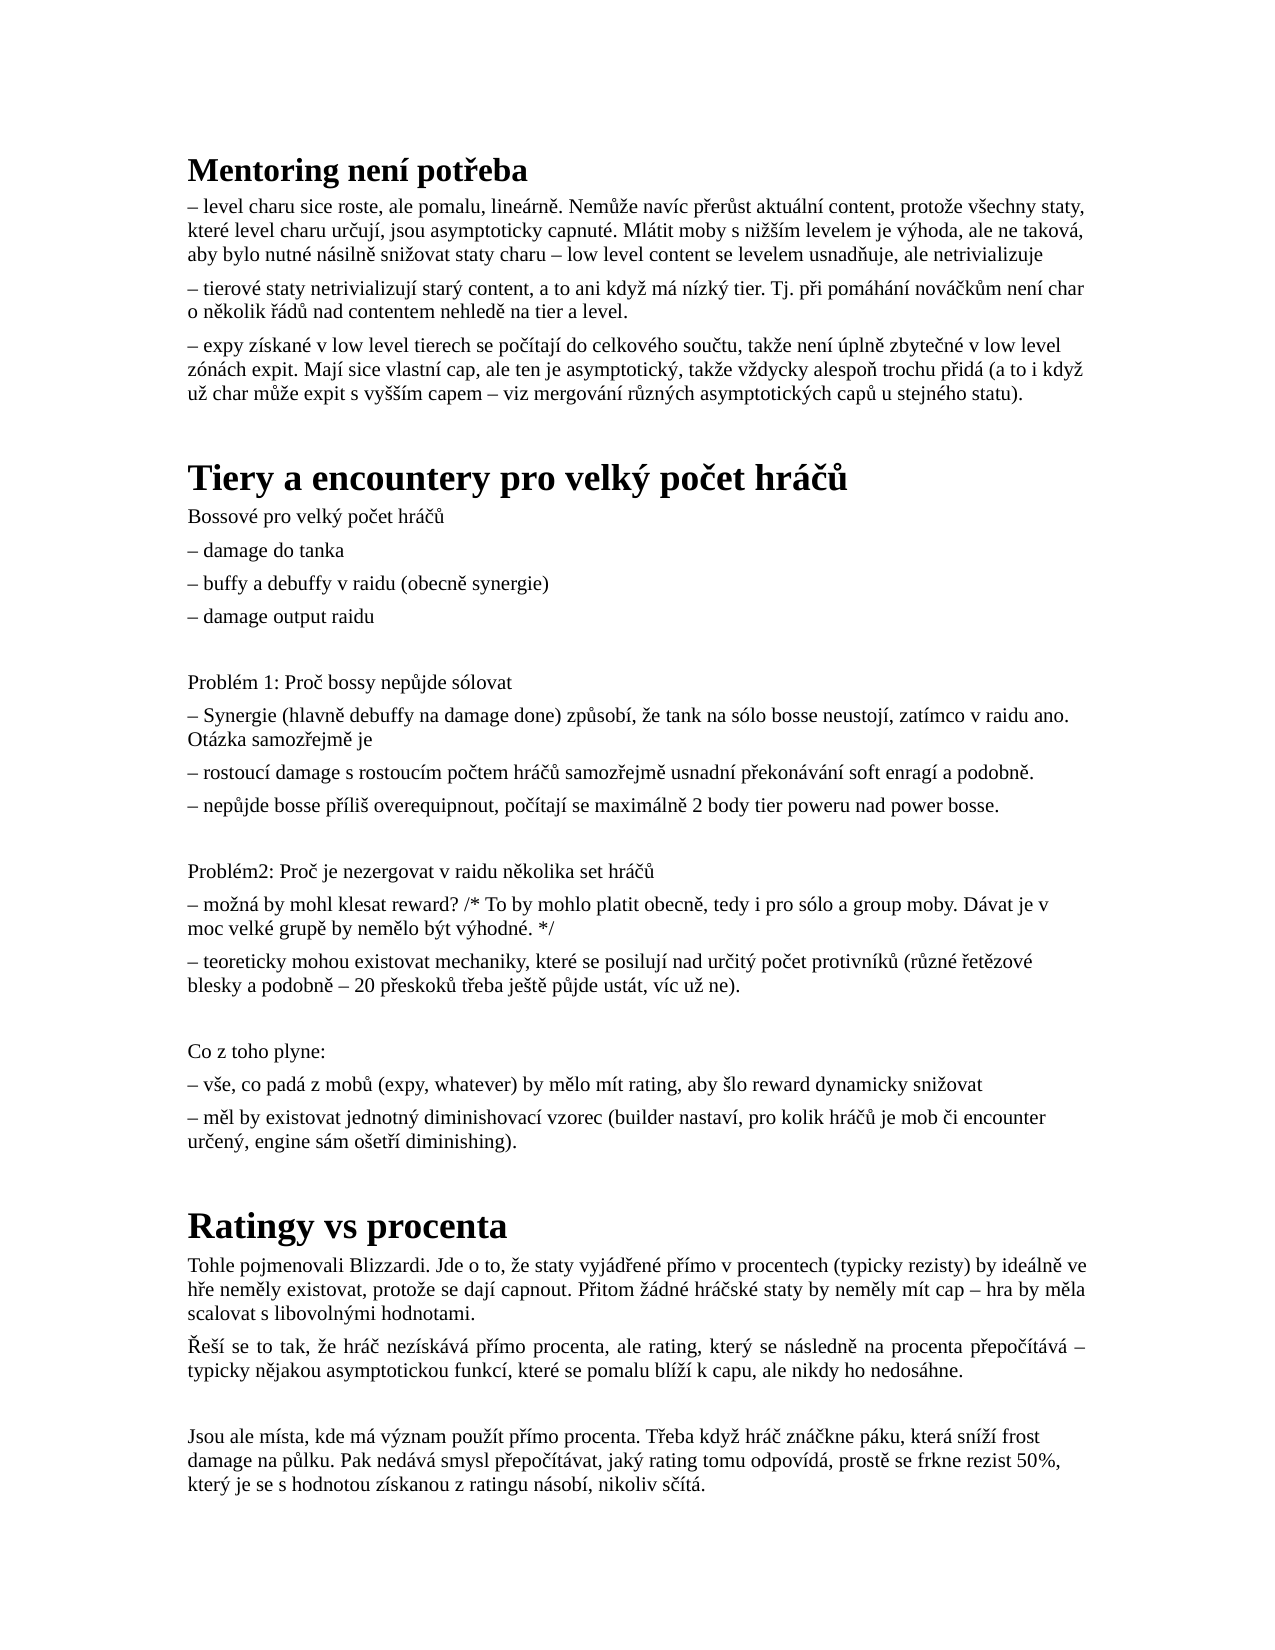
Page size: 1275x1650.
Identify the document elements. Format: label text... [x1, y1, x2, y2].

text – měl by existovat jednotný diminishovací vzorec (builder nastaví, pro kolik hráčů je mob či encounter určený, engine sám ošetří diminishing). [187, 1105, 1087, 1153]
text – damage do tanka [187, 537, 1087, 562]
subtitle Ratingy vs procenta [187, 1204, 1087, 1247]
subtitle Tiery a encountery pro velký počet hráčů [187, 455, 1087, 498]
text Jsou ale místa, kde má význam použít přímo procenta. Třeba když hráč znáčkne páku, která sníží frost damage na půlku. Pak nedává smysl přepočítávat, jaký rating tomu odpovídá, prostě se frkne rezist 50%, který je se s hodnotou získanou z ratingu násobí, nikoliv sčítá. [187, 1424, 1087, 1496]
text – možná by mohl klesat reward? /* To by mohlo platit obecně, tedy i pro sólo a group moby. Dávat je v moc velké grupě by nemělo být výhodné. */ [187, 892, 1087, 940]
text Problém2: Proč je nezergovat v raidu několika set hráčů [187, 859, 1087, 883]
text – Synergie (hlavně debuffy na damage done) způsobí, že tank na sólo bosse neustojí, zatímco v raidu ano. Otázka samozřejmě je [187, 703, 1087, 751]
text – nepůjde bosse příliš overequipnout, počítají se maximálně 2 body tier poweru nad power bosse. [187, 793, 1087, 817]
text – level charu sice roste, ale pomalu, lineárně. Nemůže navíc přerůst aktuální content, protože všechny staty, které level charu určují, jsou asymptoticky capnuté. Mlátit moby s nižším levelem je výhoda, ale ne taková, aby bylo nutné násilně snižovat staty charu – low level content se levelem usnadňuje, ale netrivializuje [187, 194, 1087, 266]
text Tohle pojmenovali Blizzardi. Jde o to, že staty vyjádřené přímo v procentech (typicky rezisty) by ideálně ve hře neměly existovat, protože se dají capnout. Přitom žádné hráčské staty by neměly mít cap – hra by měla scalovat s libovolnými hodnotami. [187, 1253, 1087, 1325]
text – tierové staty netrivializují starý content, a to ani když má nízký tier. Tj. při pomáhání nováčkům není char o několik řádů nad contentem nehledě na tier a level. [187, 275, 1087, 323]
text – teoreticky mohou existovat mechaniky, které se posilují nad určitý počet protivníků (různé řetězové blesky a podobně – 20 přeskoků třeba ještě půjde ustát, víc už ne). [187, 949, 1087, 997]
subtitle Mentoring není potřeba [187, 150, 1087, 188]
text – rostoucí damage s rostoucím počtem hráčů samozřejmě usnadní překonávání soft enragí a podobně. [187, 760, 1087, 784]
text – buffy a debuffy v raidu (obecně synergie) [187, 571, 1087, 594]
text Řeší se to tak, že hráč nezískává přímo procenta, ale rating, který se následně na procenta přepočítává – typicky nějakou asymptotickou funkcí, které se pomalu blíží k capu, ale nikdy ho nedosáhne. [187, 1334, 1087, 1382]
text – damage output raidu [187, 603, 1087, 628]
text – expy získané v low level tierech se počítají do celkového součtu, takže není úplně zbytečné v low level zónách expit. Mají sice vlastní cap, ale ten je asymptotický, takže vždycky alespoň trochu přidá (a to i když už char může expit s vyšším capem – viz mergování různých asymptotických capů u stejného statu). [187, 332, 1087, 405]
text Co z toho plyne: [187, 1039, 1087, 1063]
text Bossové pro velký počet hráčů [187, 504, 1087, 528]
text – vše, co padá z mobů (expy, whatever) by mělo mít rating, aby šlo reward dynamicky snižovat [187, 1072, 1087, 1096]
text Problém 1: Proč bossy nepůjde sólovat [187, 669, 1087, 694]
